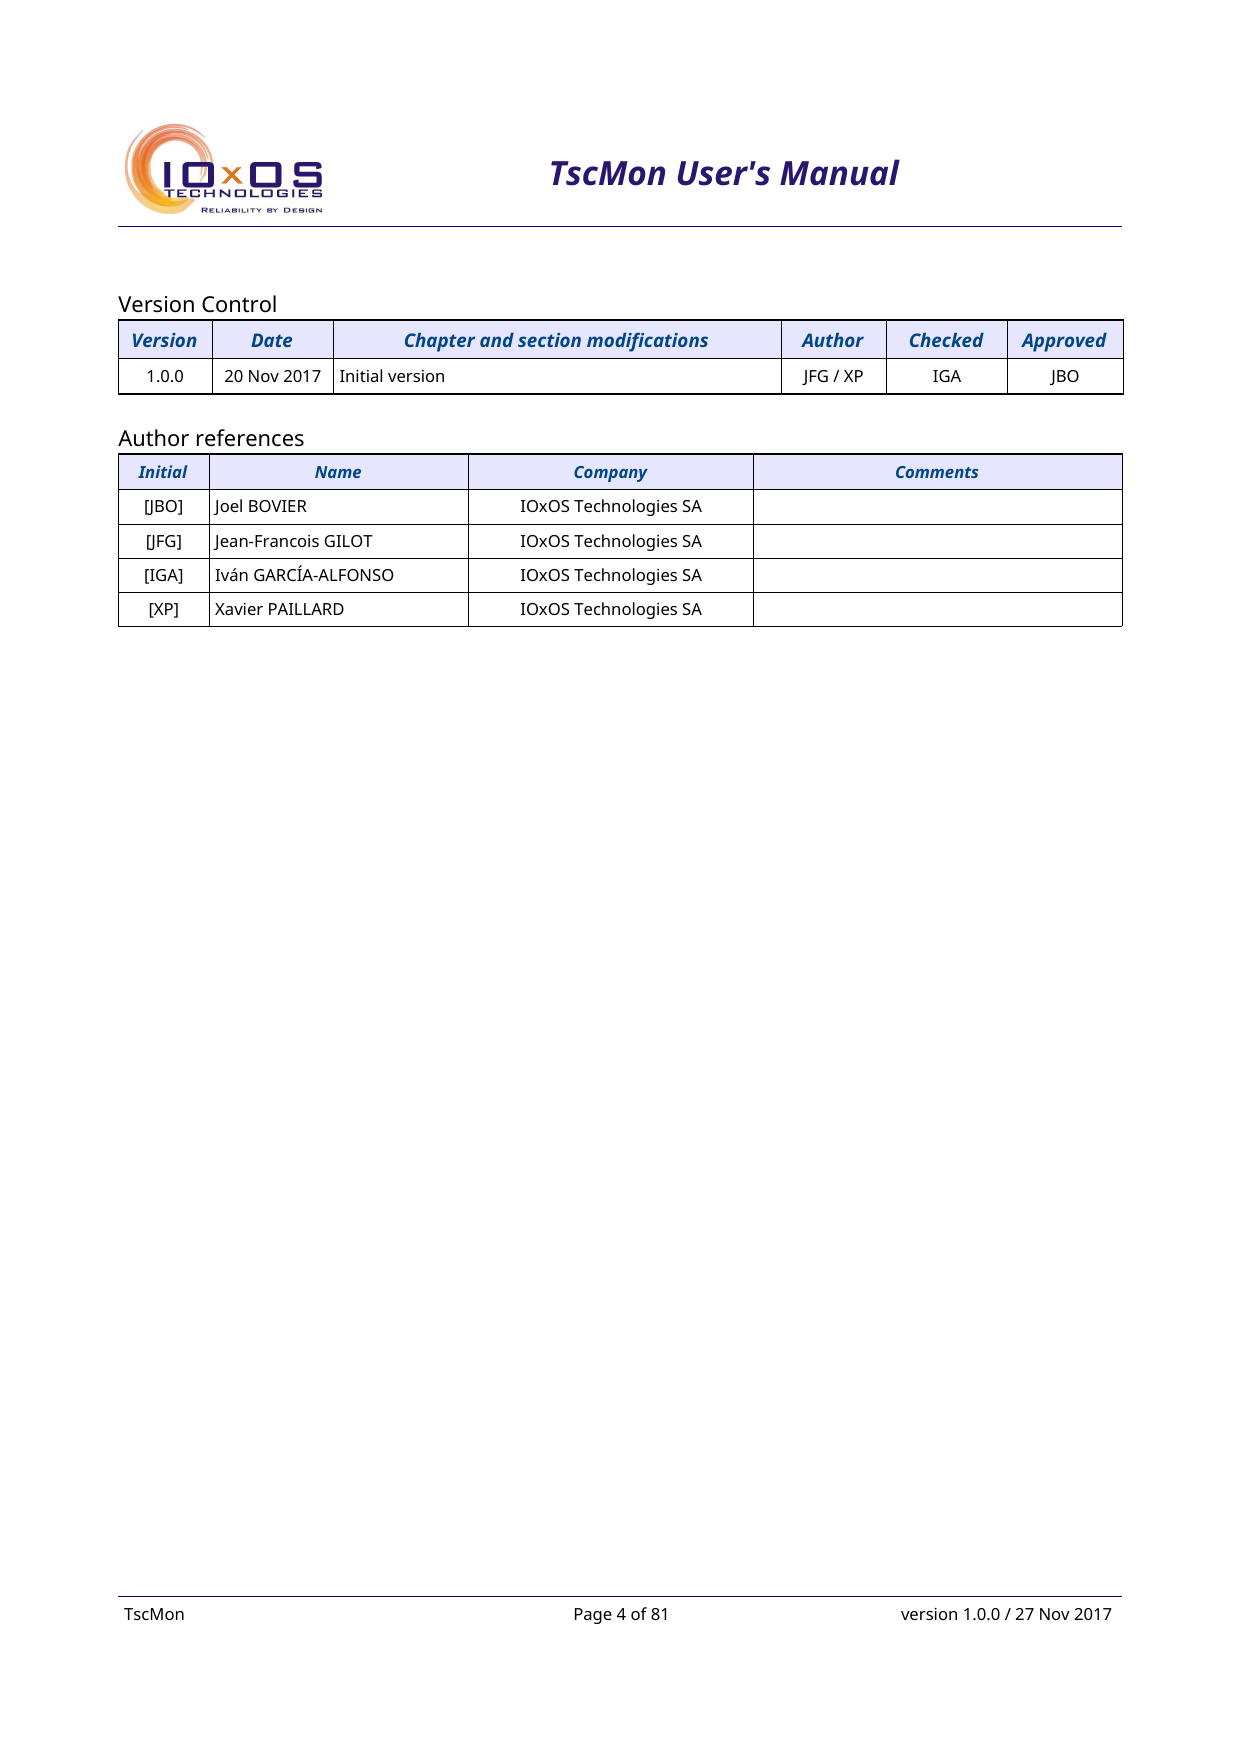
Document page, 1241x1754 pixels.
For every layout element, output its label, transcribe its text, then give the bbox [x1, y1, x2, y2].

table_header Version [119, 321, 212, 358]
table_cell IOxOS Technologies SA [469, 559, 753, 592]
table_header Name [210, 455, 468, 489]
table_header Approved [1008, 321, 1123, 358]
table_cell Initial version [334, 359, 781, 393]
table_header Comments [754, 455, 1122, 489]
table_cell Jean-Francois GILOT [210, 525, 468, 558]
table_cell Iván GARCÍA-ALFONSO [210, 559, 468, 592]
table_cell [IGA] [119, 559, 209, 592]
table_cell IGA [887, 359, 1007, 393]
text Version Control [118, 289, 1122, 319]
table_cell 20 Nov 2017 [213, 359, 333, 393]
table_header Company [469, 455, 753, 489]
table_header Checked [887, 321, 1007, 358]
table_cell Joel BOVIER [210, 490, 468, 523]
table_cell JBO [1008, 359, 1123, 393]
table_cell [XP] [119, 593, 209, 626]
table_cell [JFG] [119, 525, 209, 558]
table_cell [JBO] [119, 490, 209, 523]
picture [123, 123, 323, 217]
table_cell 1.0.0 [119, 359, 212, 393]
table_cell IOxOS Technologies SA [469, 490, 753, 523]
table_cell [754, 559, 1122, 592]
table_cell [754, 490, 1122, 523]
table_cell [754, 525, 1122, 558]
text Author references [118, 423, 1122, 453]
table_header Date [213, 321, 333, 358]
table_cell [754, 593, 1122, 626]
table_cell IOxOS Technologies SA [469, 525, 753, 558]
table_cell IOxOS Technologies SA [469, 593, 753, 626]
table_cell JFG / XP [782, 359, 886, 393]
table_header Initial [119, 455, 209, 489]
table_header Author [782, 321, 886, 358]
table_header Chapter and section modifications [334, 321, 781, 358]
table_cell Xavier PAILLARD [210, 593, 468, 626]
